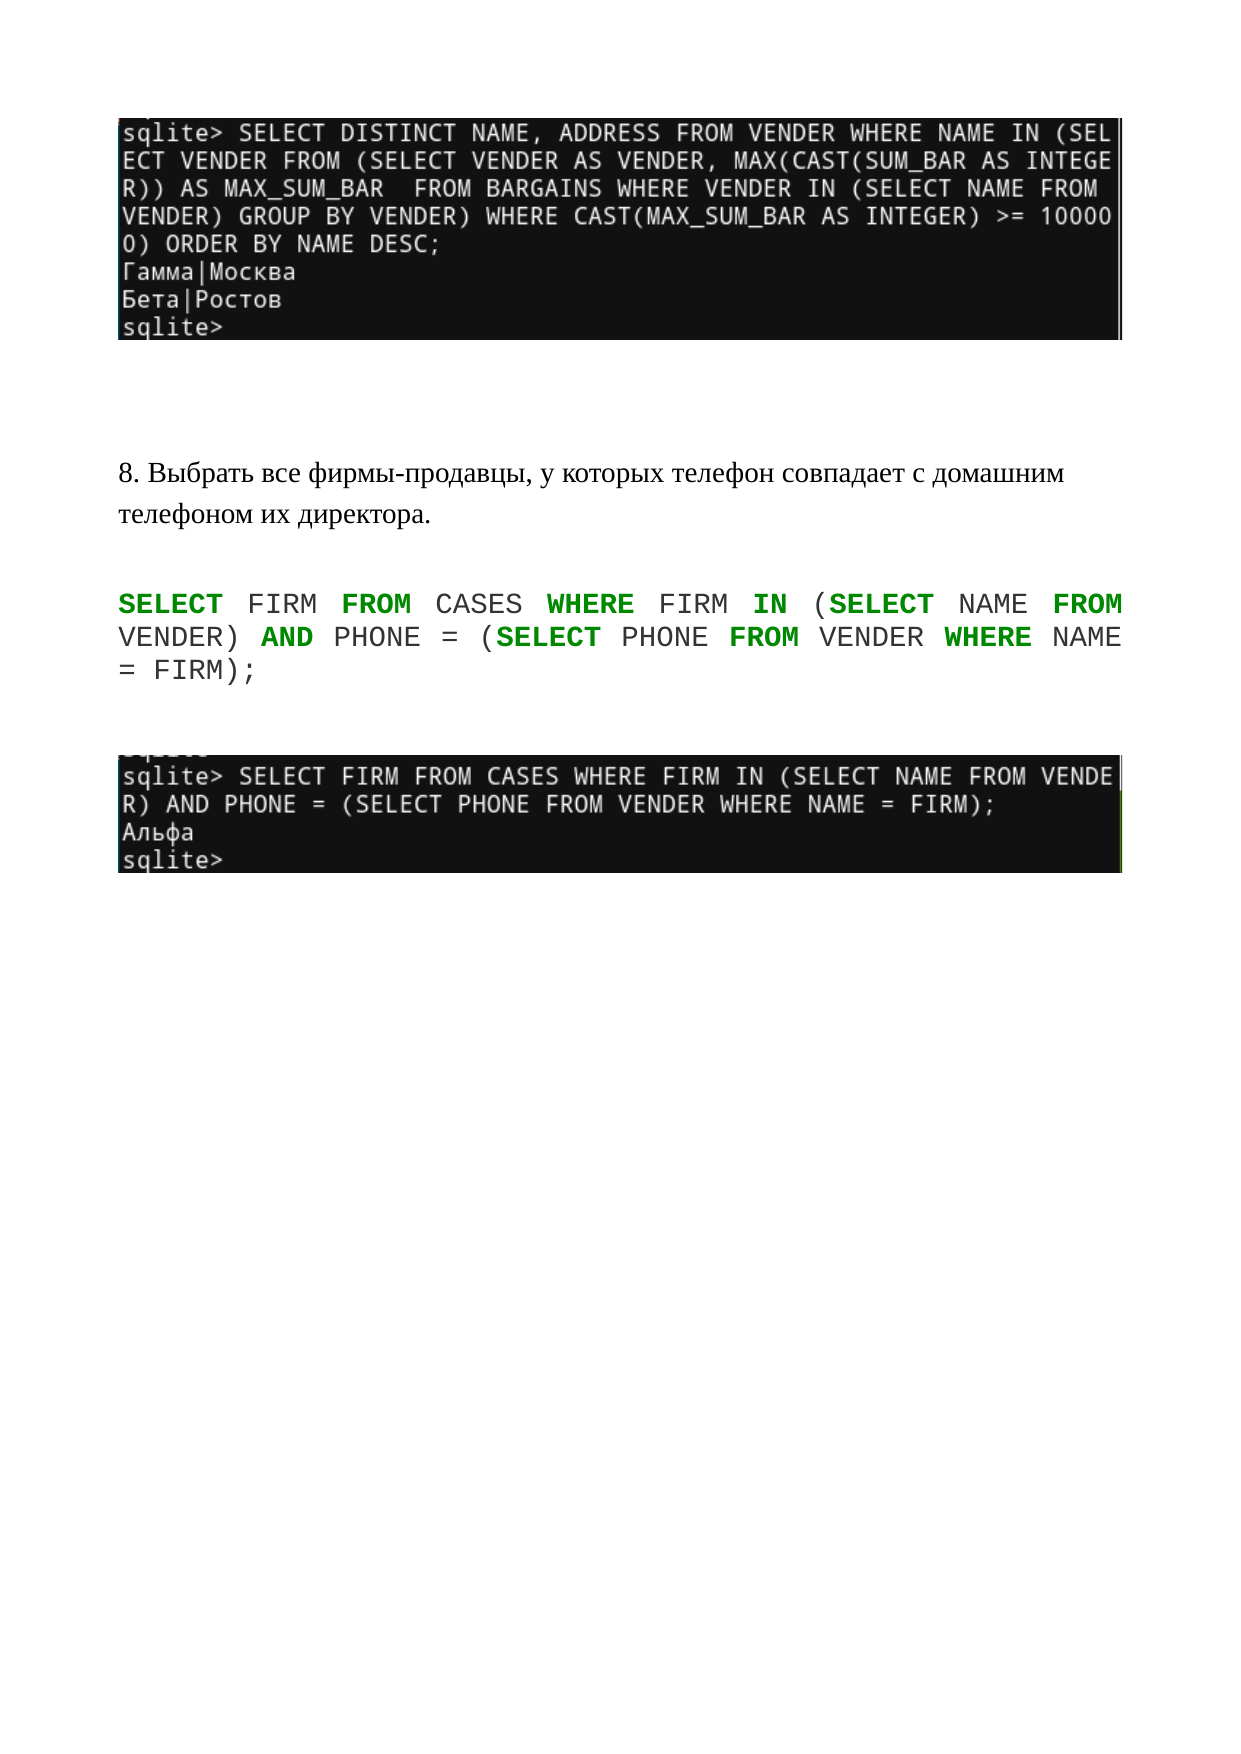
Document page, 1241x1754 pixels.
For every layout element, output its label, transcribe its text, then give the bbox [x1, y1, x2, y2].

picture [118, 755, 1123, 873]
text 8. Выбрать все фирмы-продавцы, у которых телефон совпадает с домашним телефоном их директора. [118, 456, 1122, 529]
text SELECT FIRM FROM CASES WHERE FIRM IN (SELECT NAME FROM VENDER) AND PHONE = (SELECT PHONE FROM VENDER WHERE NAME = FIRM); [118, 589, 1122, 688]
picture [118, 118, 1123, 340]
